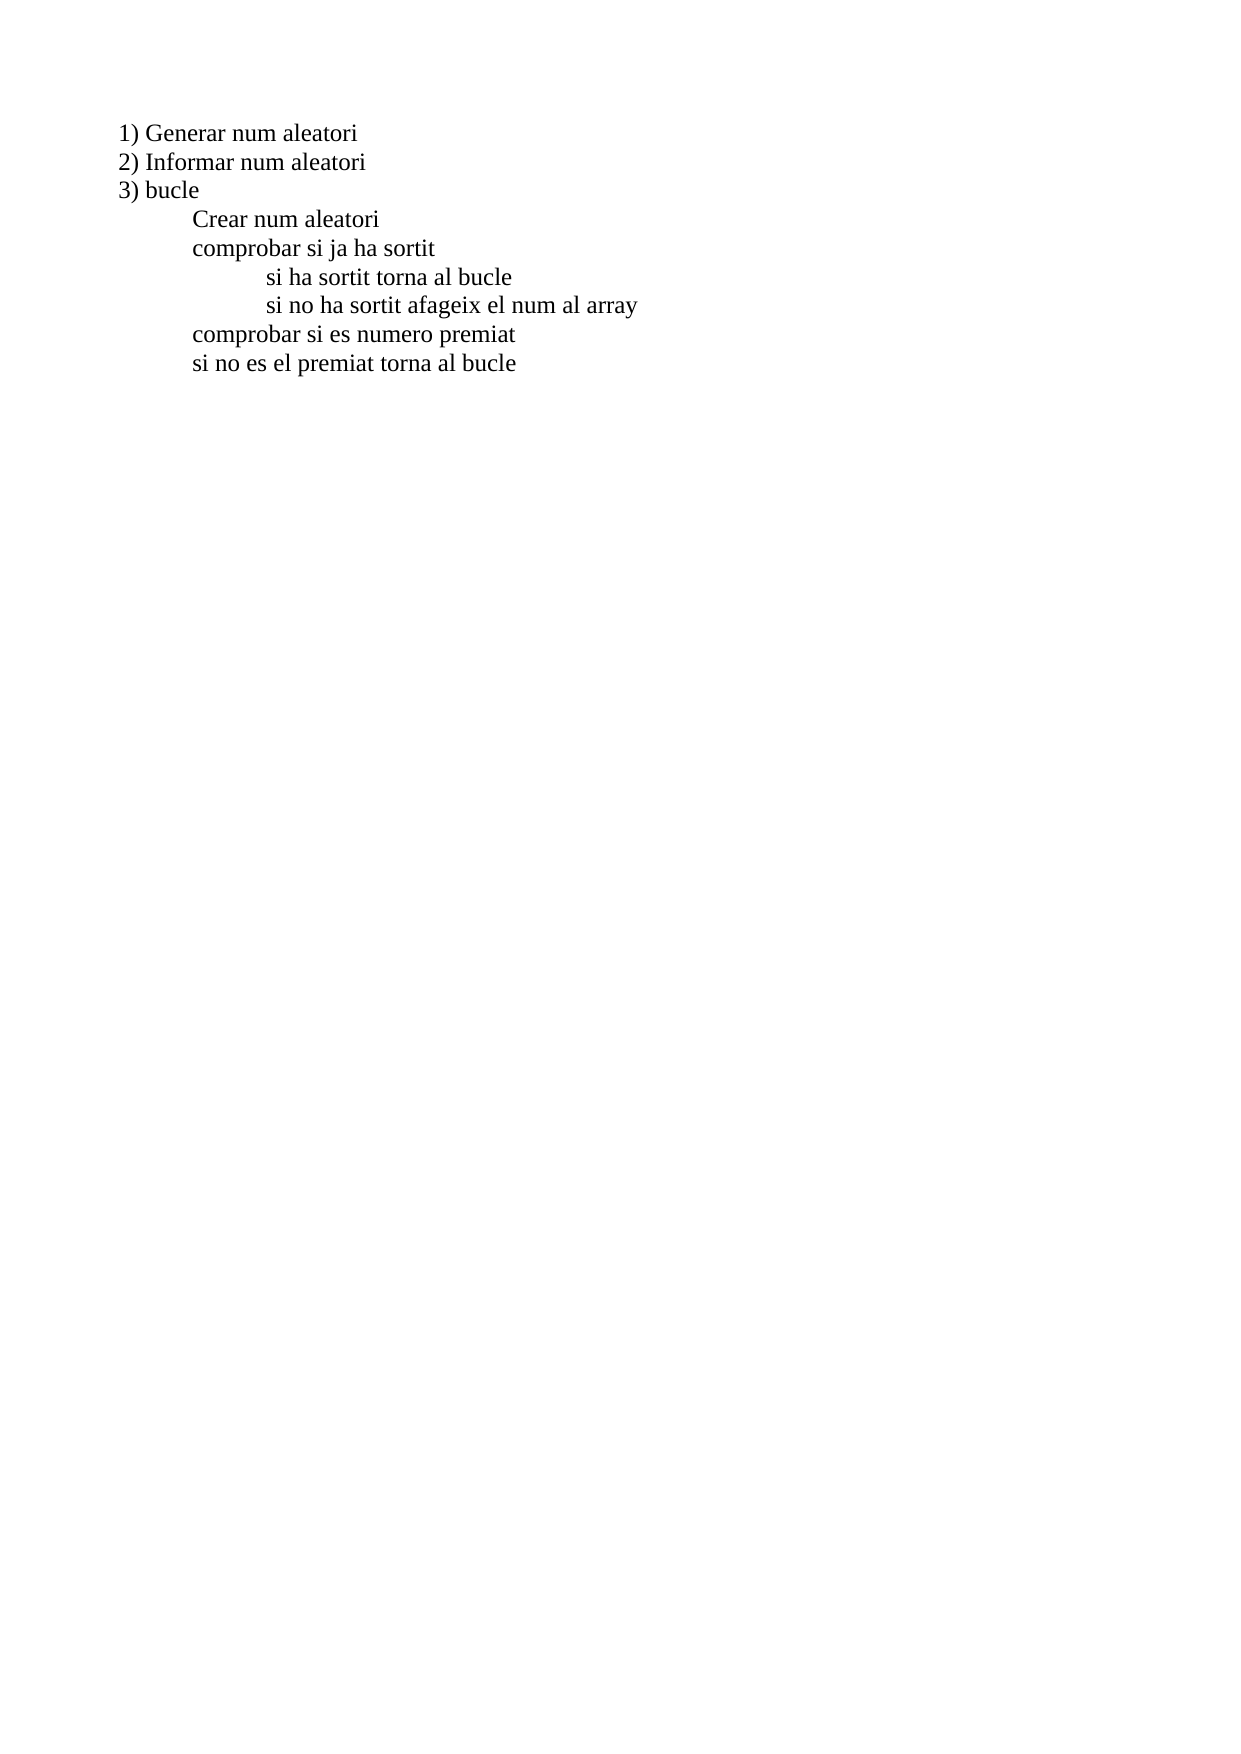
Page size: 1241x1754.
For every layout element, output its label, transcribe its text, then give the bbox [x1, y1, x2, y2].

text 2) Informar num aleatori [118, 147, 1122, 176]
text si ha sortit torna al bucle [118, 262, 1122, 291]
text si no ha sortit afageix el num al array [118, 291, 1122, 319]
text 1) Generar num aleatori [118, 118, 1122, 147]
text si no es el premiat torna al bucle [118, 348, 1122, 377]
text 3) bucle [118, 176, 1122, 204]
text comprobar si ja ha sortit [118, 233, 1122, 262]
text Crear num aleatori [118, 204, 1122, 233]
text comprobar si es numero premiat [118, 319, 1122, 348]
